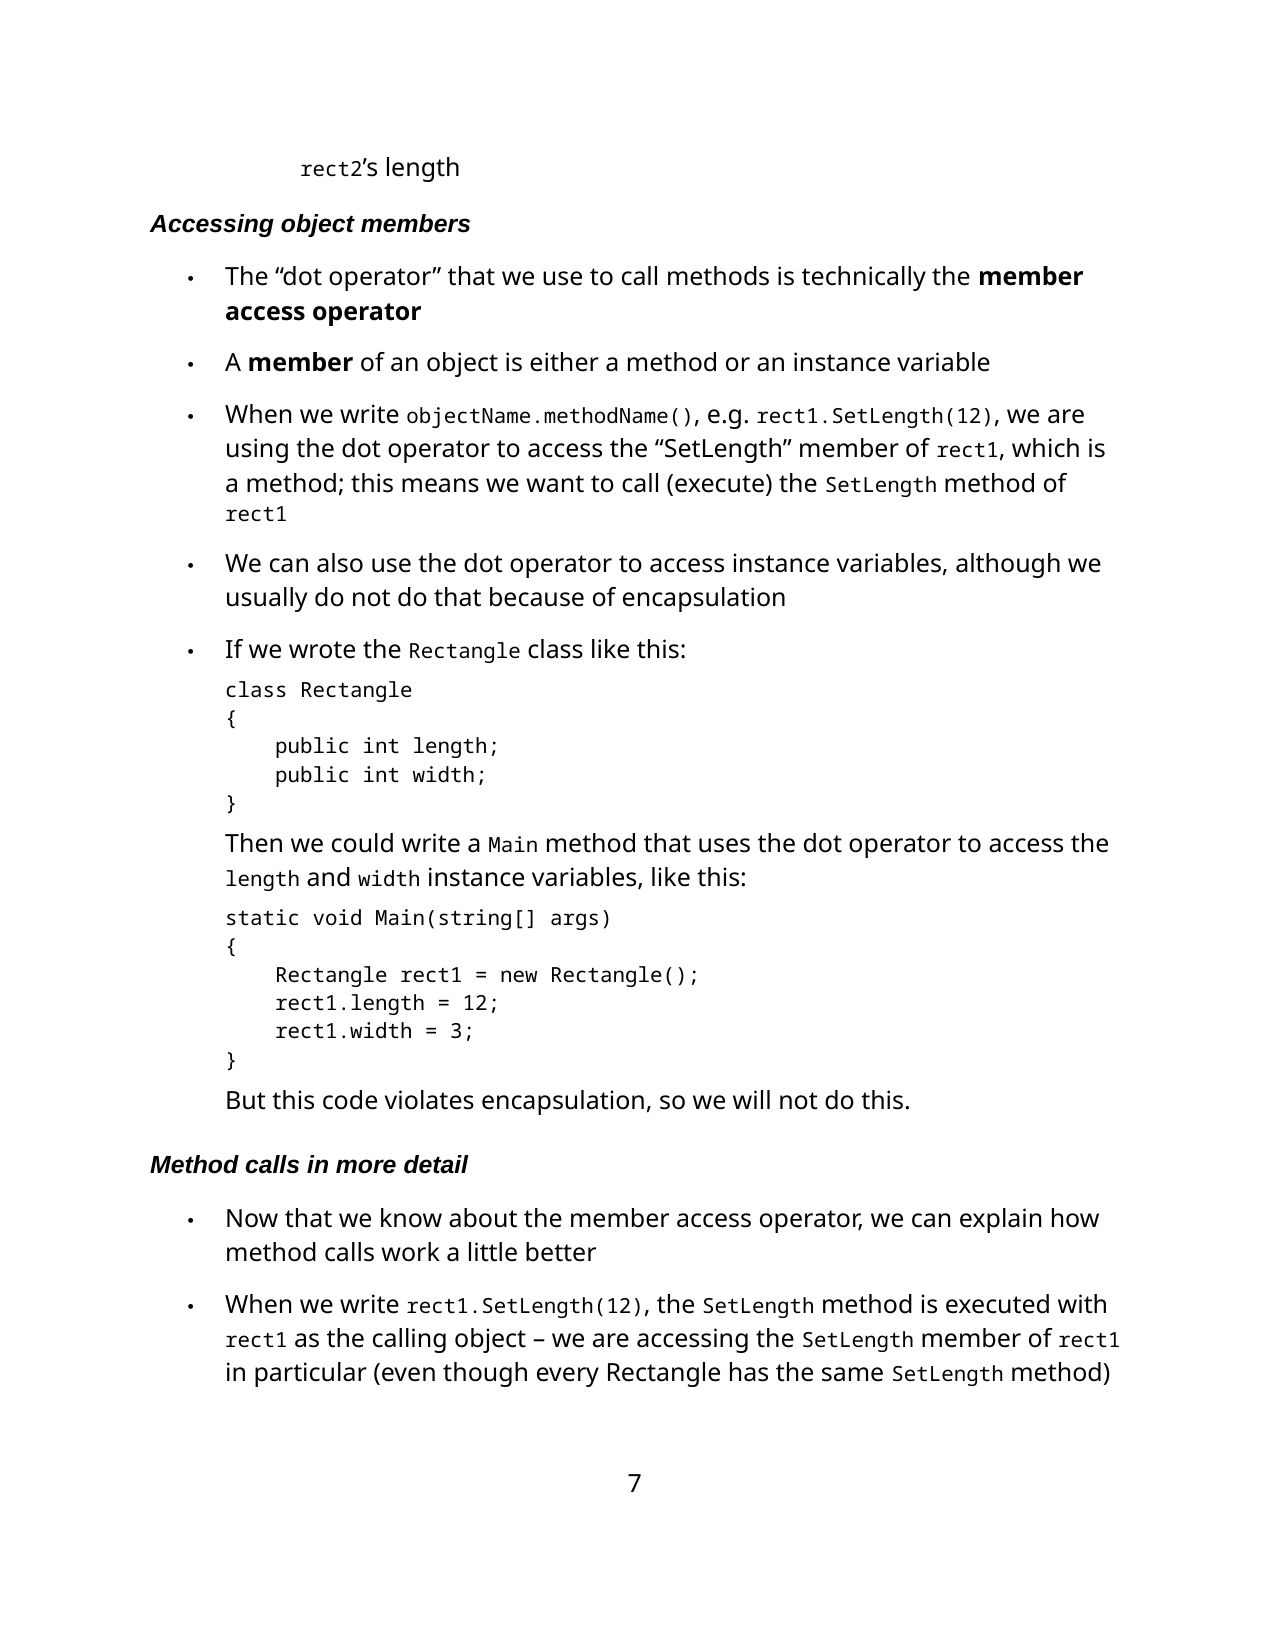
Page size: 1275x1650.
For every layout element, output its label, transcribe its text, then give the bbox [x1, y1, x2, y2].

list { [187, 931, 1125, 960]
list class Rectangle [187, 675, 1125, 703]
list But this code violates encapsulation, so we will not do this. [187, 1082, 1125, 1117]
list When we write rect1.SetLength(12), the SetLength method is executed with rect1 as the calling object – we are accessing the SetLength member of rect1 in particular (even though every Rectangle has the same SetLength method) [187, 1287, 1125, 1389]
subtitle Method calls in more detail [150, 1151, 1125, 1179]
list rect1.length = 12; [187, 988, 1125, 1017]
list Then we could write a Main method that uses the dot operator to access the length and width instance variables, like this: [187, 826, 1125, 894]
list public int length; [187, 732, 1125, 760]
list static void Main(string[] args) [187, 903, 1125, 931]
list rect2’s length [262, 150, 1125, 184]
list If we wrote the Rectangle class like this: [187, 632, 1125, 666]
list When we write objectName.methodName(), e.g. rect1.SetLength(12), we are using the dot operator to access the “SetLength” member of rect1, which is a method; this means we want to call (execute) the SetLength method of rect1 [187, 397, 1125, 528]
subtitle Accessing object members [150, 209, 1125, 238]
list } [187, 788, 1125, 817]
list rect1.width = 3; [187, 1017, 1125, 1045]
list Rectangle rect1 = new Rectangle(); [187, 960, 1125, 988]
list public int width; [187, 760, 1125, 788]
list The “dot operator” that we use to call methods is technically the member access operator [187, 259, 1125, 327]
list { [187, 703, 1125, 732]
list } [187, 1045, 1125, 1073]
list We can also use the dot operator to access instance variables, although we usually do not do that because of encapsulation [187, 546, 1125, 614]
list A member of an object is either a method or an instance variable [187, 345, 1125, 379]
list Now that we know about the member access operator, we can explain how method calls work a little better [187, 1201, 1125, 1269]
